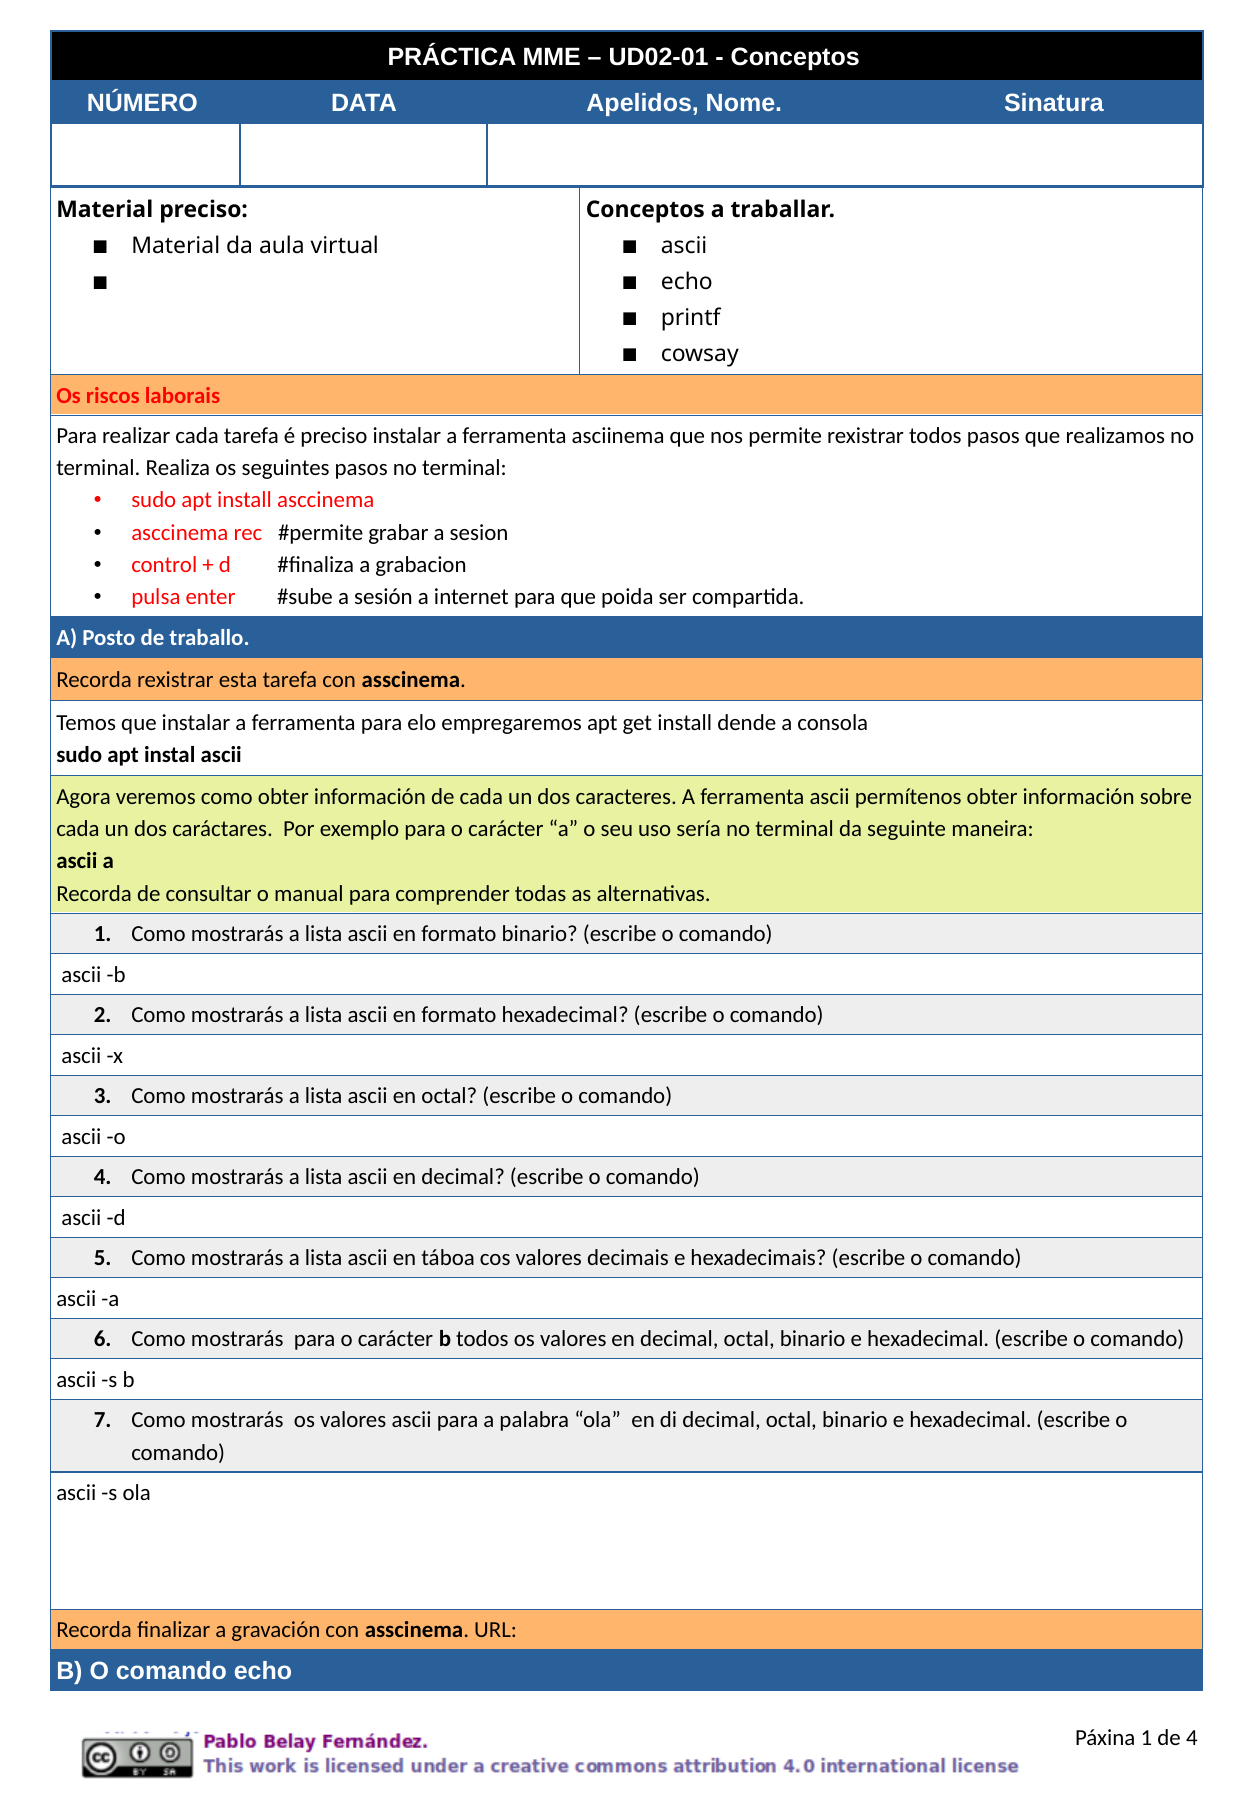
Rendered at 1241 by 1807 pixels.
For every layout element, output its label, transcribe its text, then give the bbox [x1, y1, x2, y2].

table_cell ascii -b [51, 954, 1202, 993]
table_cell Apelidos, Nome. Sinatura [488, 82, 1202, 122]
table_cell Como mostrarás a lista ascii en decimal? (escribe o comando) [51, 1157, 1202, 1196]
table_cell [52, 124, 239, 185]
table_cell ascii -s ola [51, 1473, 1202, 1608]
table_cell Agora veremos como obter información de cada un dos caracteres. A ferramenta ascii permítenos obter información sobre cada un dos caráctares. Por exemplo para o carácter “a” o seu uso sería no terminal da seguinte maneira: ascii a Recorda de consultar o manual para comprender todas as alternativas. [51, 776, 1202, 912]
table_cell B) O comando echo [51, 1650, 1202, 1690]
picture [65, 1722, 1035, 1787]
table_cell Como mostrarás a lista ascii en formato binario? (escribe o comando) [51, 914, 1202, 953]
table_cell Para realizar cada tarefa é preciso instalar a ferramenta asciinema que nos permite rexistrar todos pasos que realizamos no terminal. Realiza os seguintes pasos no terminal: sudo apt install asccinema asccinema rec #permite grabar a sesion control + d #finaliza a grabacion pulsa enter #sube a sesión a internet para que poida ser compartida. [51, 416, 1202, 616]
table_cell Como mostrarás para o carácter b todos os valores en decimal, octal, binario e hexadecimal. (escribe o comando) [51, 1319, 1202, 1358]
table_cell Recorda finalizar a gravación con asscinema. URL: [51, 1610, 1202, 1649]
table_header Conceptos a traballar. ascii echo printf cowsay [580, 188, 1202, 374]
table_cell NÚMERO [52, 82, 239, 122]
table_cell Como mostrarás os valores ascii para a palabra “ola” en di decimal, octal, binario e hexadecimal. (escribe o comando) [51, 1400, 1202, 1471]
table_cell ascii -x [51, 1035, 1202, 1074]
table_cell Temos que instalar a ferramenta para elo empregaremos apt get install dende a consola sudo apt instal ascii [51, 701, 1202, 775]
table_header Material preciso: Material da aula virtual [51, 188, 579, 374]
table_cell Como mostrarás a lista ascii en formato hexadecimal? (escribe o comando) [51, 995, 1202, 1034]
table_cell DATA [241, 82, 486, 122]
table_cell [241, 124, 486, 185]
table_header PRÁCTICA MME – UD02-01 - Conceptos [52, 32, 1202, 80]
table_cell Recorda rexistrar esta tarefa con asscinema. [51, 658, 1202, 700]
table_cell ascii -a [51, 1278, 1202, 1318]
table_cell A) Posto de traballo. [51, 617, 1202, 656]
table_cell ascii -d [51, 1197, 1202, 1237]
table_cell ascii -s b [51, 1359, 1202, 1399]
table_cell [488, 124, 1202, 185]
table_cell Como mostrarás a lista ascii en táboa cos valores decimais e hexadecimais? (escribe o comando) [51, 1238, 1202, 1277]
table_cell Como mostrarás a lista ascii en octal? (escribe o comando) [51, 1076, 1202, 1115]
table_cell ascii -o [51, 1116, 1202, 1156]
table_cell Os riscos laborais [51, 375, 1202, 414]
